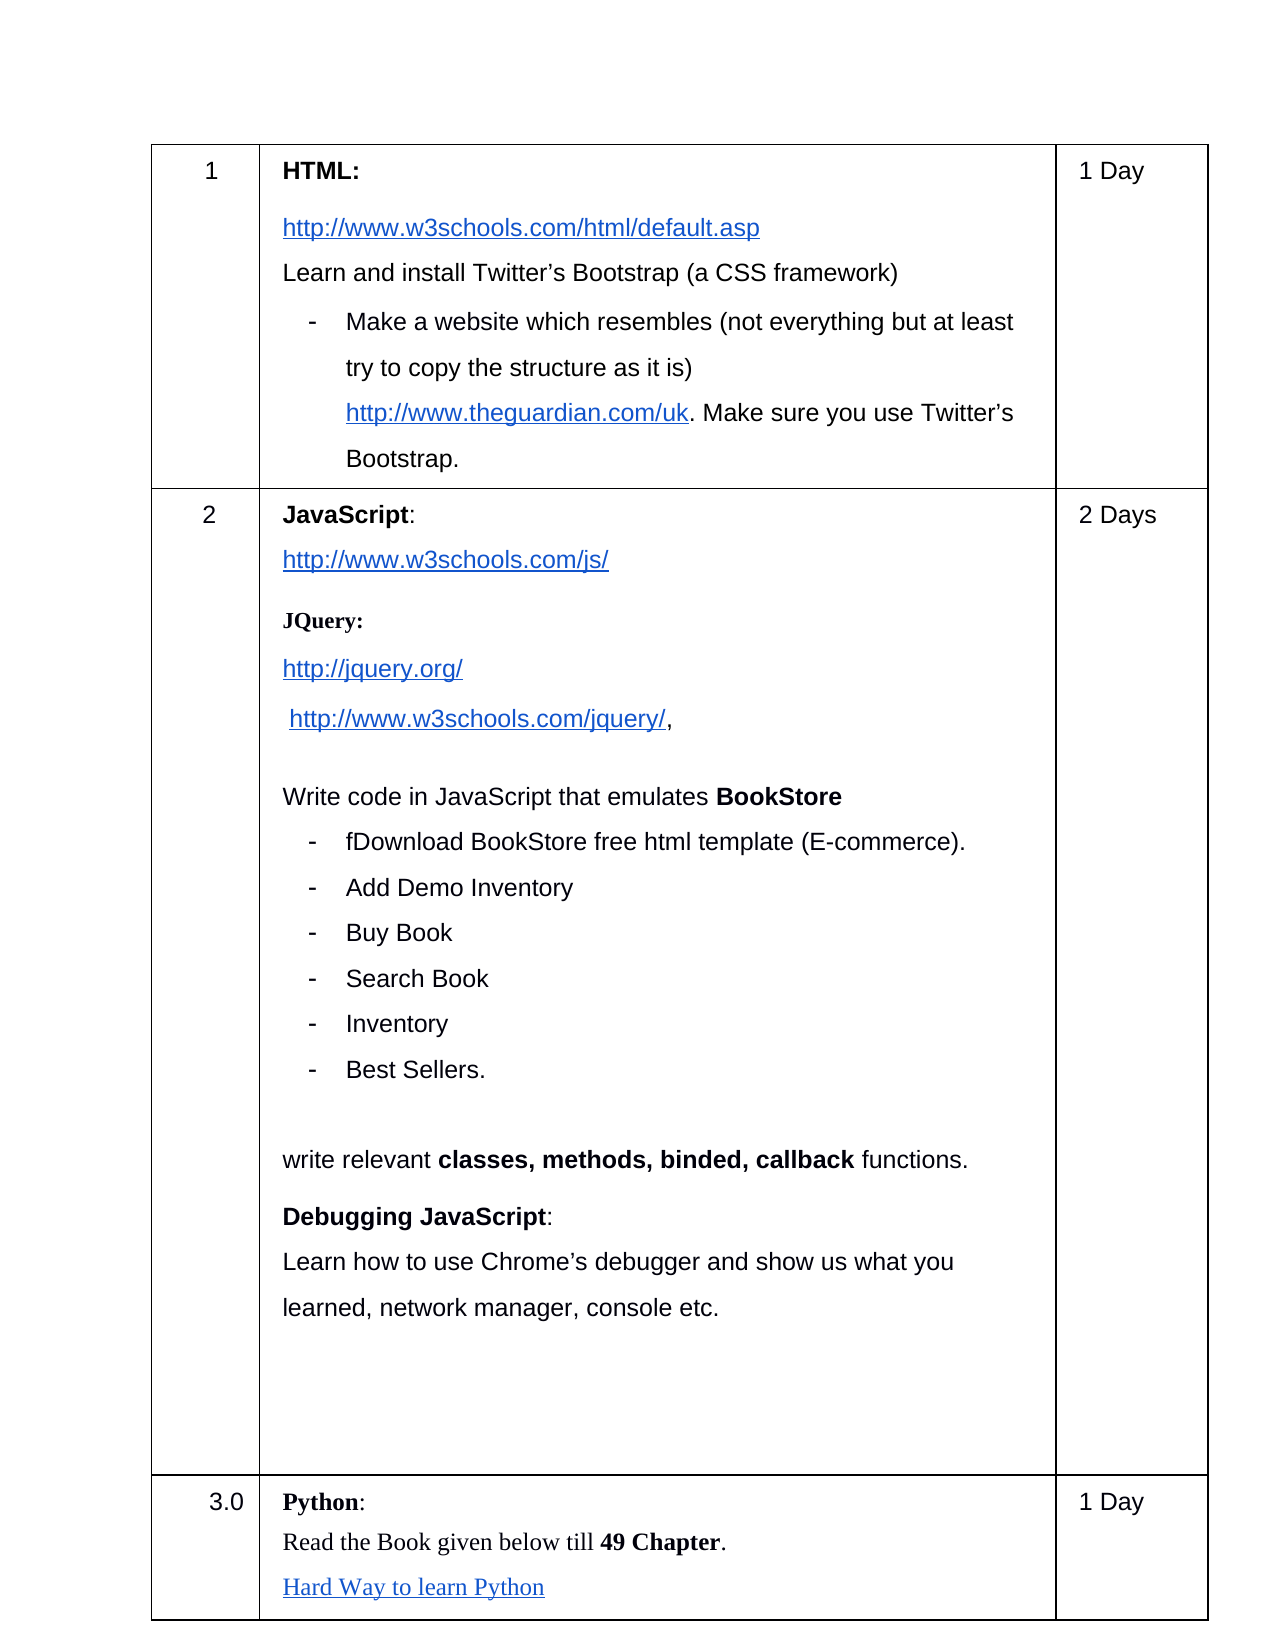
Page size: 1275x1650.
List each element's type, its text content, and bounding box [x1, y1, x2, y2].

table_cell 2 Days [1057, 489, 1207, 1474]
table_cell HTML: http://www.w3schools.com/html/default.asp Learn and install Twitter’s Bootstrap (a CSS framework) Make a website which resembles (not everything but at least try to copy the structure as it is) http://www.theguardian.com/uk. Make sure you use Twitter’s Bootstrap. [260, 145, 1055, 487]
table_cell 1 Day [1057, 1476, 1207, 1619]
table_cell Python: Read the Book given below till 49 Chapter. Hard Way to learn Python [260, 1476, 1055, 1619]
table_cell 2 [152, 489, 259, 1474]
table_cell 1 [152, 145, 259, 487]
table_cell 3.0 [152, 1476, 259, 1619]
table_cell 1 Day [1057, 145, 1207, 487]
table_cell JavaScript: http://www.w3schools.com/js/ JQuery: http://jquery.org/ http://www.w3schools.com/jquery/, ­Write code in JavaScript that emulates BookStore fDownload BookStore free html template (E-commerce). Add Demo Inventory Buy Book Search Book Inventory Best Sellers. ­write relevant classes, methods, binded, callback functions. Debugging JavaScript: Learn how to use Chrome’s debugger and show us what you learned, network manager, console etc. [260, 489, 1055, 1474]
